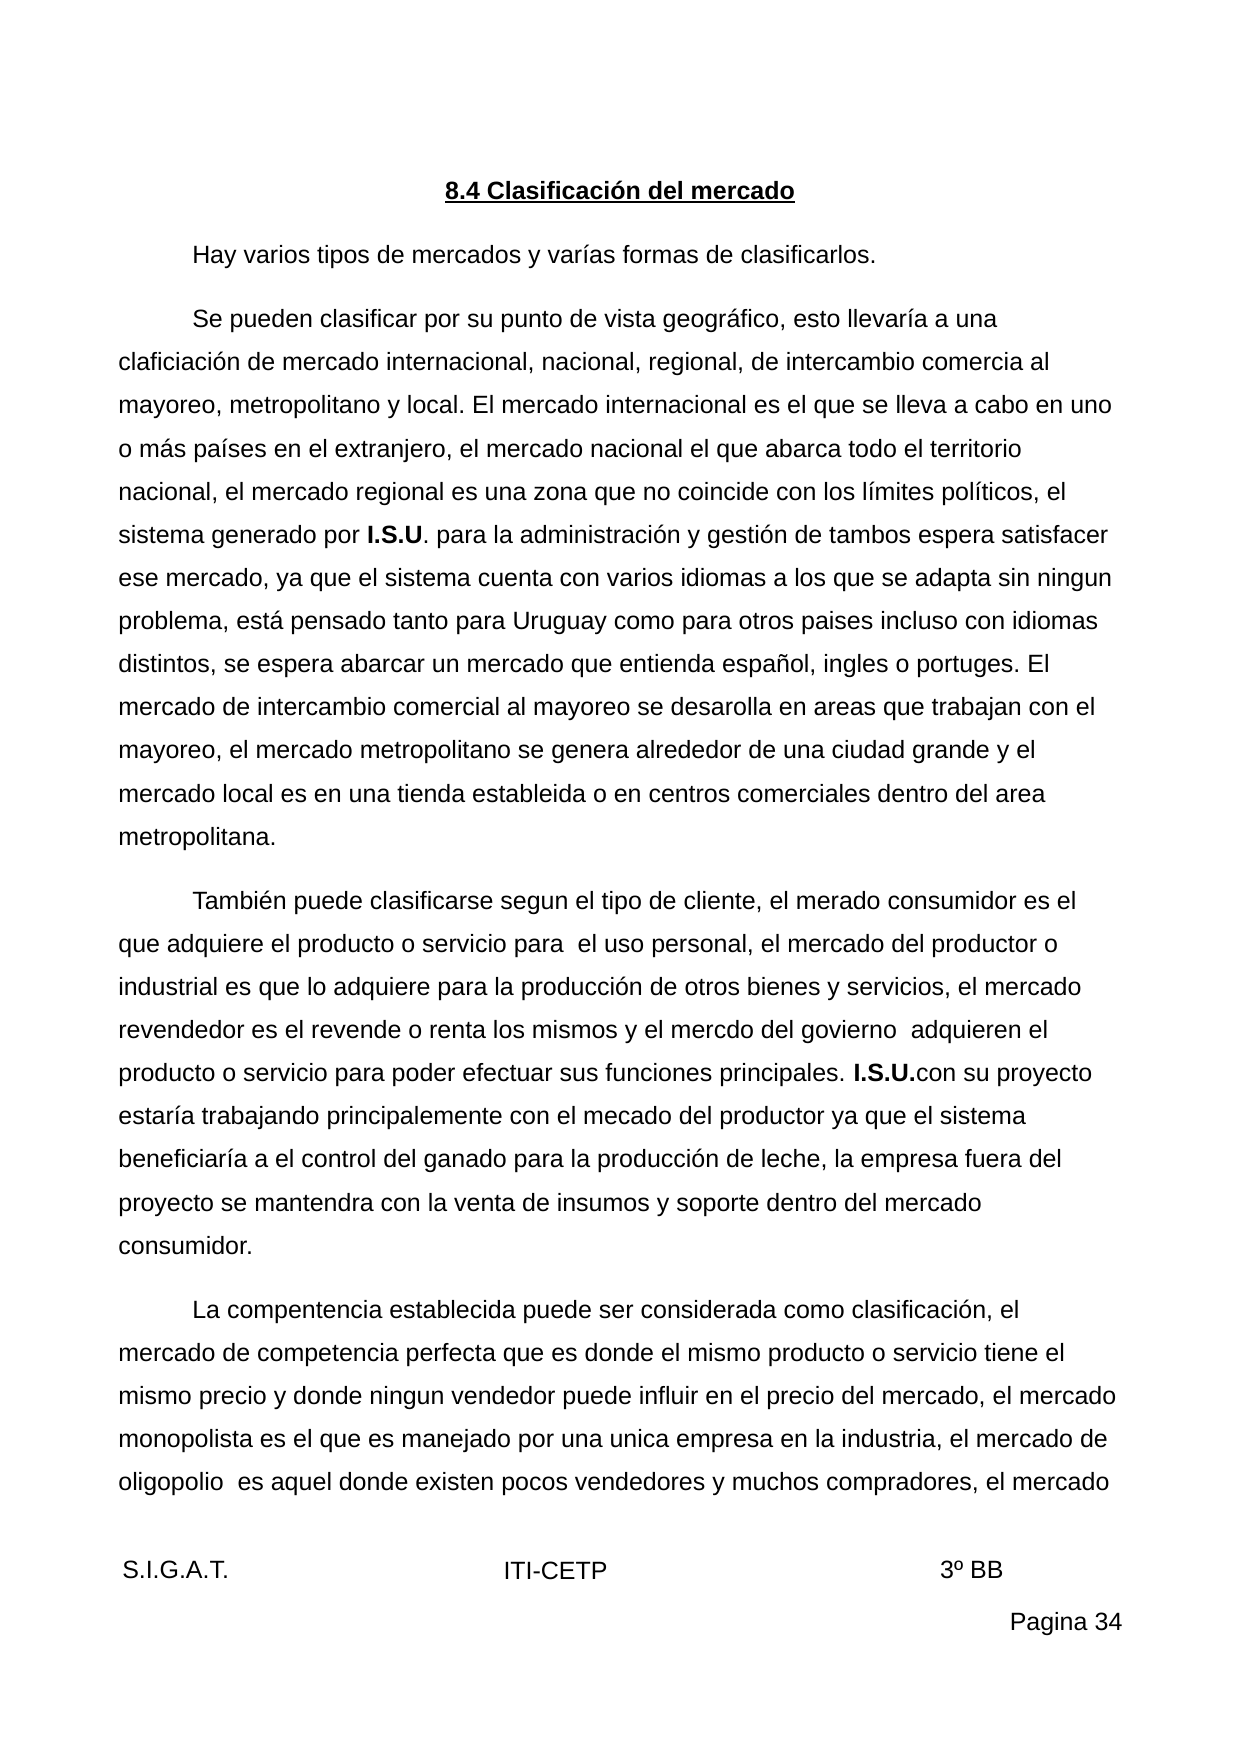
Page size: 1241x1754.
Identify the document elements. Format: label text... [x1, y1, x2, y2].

text Se pueden clasificar por su punto de vista geográfico, esto llevaría a una claficiación de mercado internacional, nacional, regional, de intercambio comercia al mayoreo, metropolitano y local. El mercado internacional es el que se lleva a cabo en uno o más países en el extranjero, el mercado nacional el que abarca todo el territorio nacional, el mercado regional es una zona que no coincide con los límites políticos, el sistema generado por I.S.U. para la administración y gestión de tambos espera satisfacer ese mercado, ya que el sistema cuenta con varios idiomas a los que se adapta sin ningun problema, está pensado tanto para Uruguay como para otros paises incluso con idiomas distintos, se espera abarcar un mercado que entienda español, ingles o portuges. El mercado de intercambio comercial al mayoreo se desarolla en areas que trabajan con el mayoreo, el mercado metropolitano se genera alrededor de una ciudad grande y el mercado local es en una tienda estableida o en centros comerciales dentro del area metropolitana. [118, 304, 1122, 851]
text Hay varios tipos de mercados y varías formas de clasificarlos. [118, 240, 1122, 269]
text La compentencia establecida puede ser considerada como clasificación, el mercado de competencia perfecta que es donde el mismo producto o servicio tiene el mismo precio y donde ningun vendedor puede influir en el precio del mercado, el mercado monopolista es el que es manejado por una unica empresa en la industria, el mercado de oligopolio es aquel donde existen pocos vendedores y muchos compradores, el mercado [118, 1295, 1122, 1496]
text También puede clasificarse segun el tipo de cliente, el merado consumidor es el que adquiere el producto o servicio para el uso personal, el mercado del productor o industrial es que lo adquiere para la producción de otros bienes y servicios, el mercado revendedor es el revende o renta los mismos y el mercdo del govierno adquieren el producto o servicio para poder efectuar sus funciones principales. I.S.U.con su proyecto estaría trabajando principalemente con el mecado del productor ya que el sistema beneficiaría a el control del ganado para la producción de leche, la empresa fuera del proyecto se mantendra con la venta de insumos y soporte dentro del mercado consumidor. [118, 886, 1122, 1259]
text 8.4 Clasificación del mercado [118, 176, 1122, 205]
